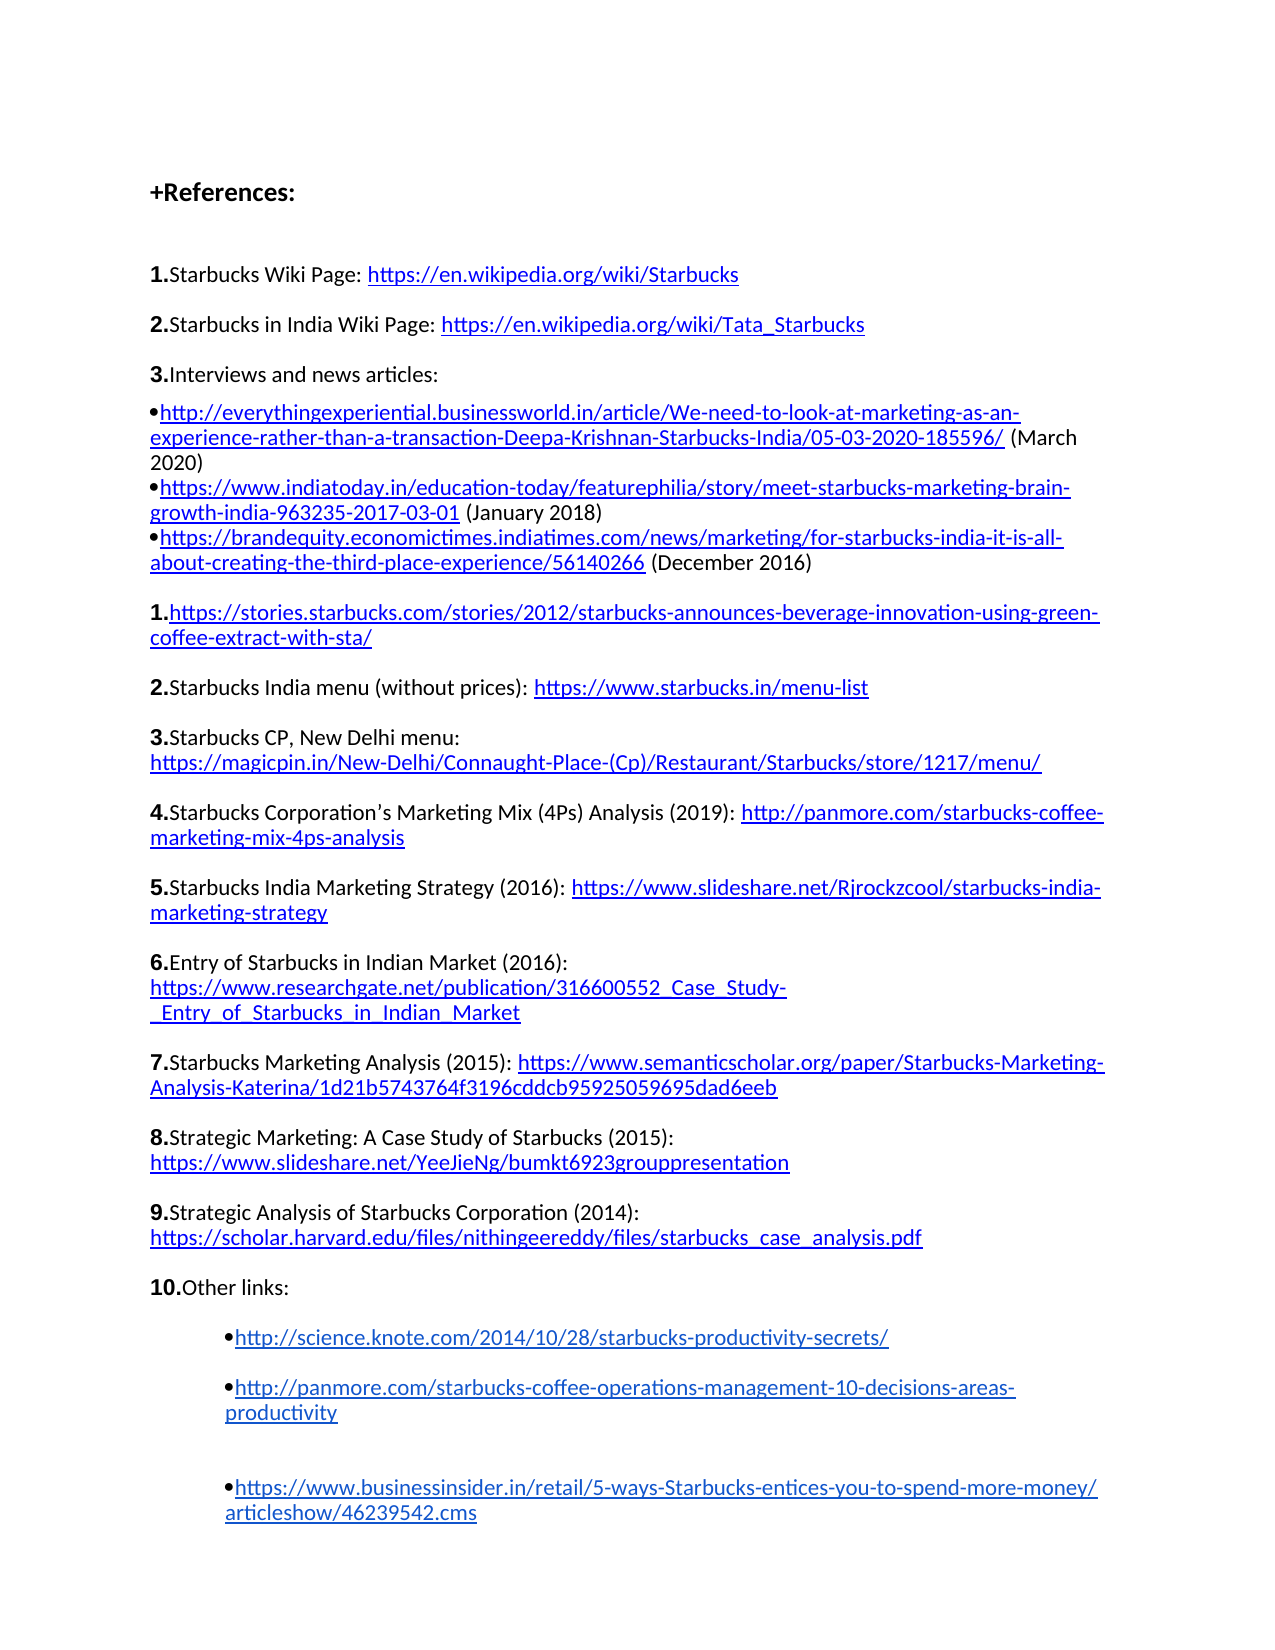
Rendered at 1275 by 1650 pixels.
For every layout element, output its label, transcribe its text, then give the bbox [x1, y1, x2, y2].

list Strategic Marketing: A Case Study of Starbucks (2015): https://www.slideshare.net/YeeJieNg/bumkt6923grouppresentation [150, 1125, 1125, 1200]
list Interviews and news articles: [150, 363, 1125, 388]
list Strategic Analysis of Starbucks Corporation (2014): https://scholar.harvard.edu/files/nithingeereddy/files/starbucks_case_analysis.pdf [150, 1200, 1125, 1275]
list https://www.indiatoday.in/education-today/featurephilia/story/meet-starbucks-marketing-brain-growth-india-963235-2017-03-01 (January 2018) [150, 475, 1125, 525]
list Starbucks India menu (without prices): https://www.starbucks.in/menu-list [150, 675, 1125, 725]
list Starbucks Marketing Analysis (2015): https://www.semanticscholar.org/paper/Starbucks-Marketing-Analysis-Katerina/1d21b5743764f3196cddcb95925059695dad6eeb [150, 1050, 1125, 1125]
list https://www.businessinsider.in/retail/5-ways-Starbucks-entices-you-to-spend-more-money/articleshow/46239542.cms [225, 1475, 1125, 1525]
list Starbucks CP, New Delhi menu: https://magicpin.in/New-Delhi/Connaught-Place-(Cp)/Restaurant/Starbucks/store/1217/menu/ [150, 725, 1125, 800]
list https://stories.starbucks.com/stories/2012/starbucks-announces-beverage-innovation-using-green-coffee-extract-with-sta/ [150, 600, 1125, 675]
list Starbucks Corporation’s Marketing Mix (4Ps) Analysis (2019): http://panmore.com/starbucks-coffee-marketing-mix-4ps-analysis [150, 800, 1125, 875]
list http://science.knote.com/2014/10/28/starbucks-productivity-secrets/ [225, 1325, 1125, 1350]
list Starbucks India Marketing Strategy (2016): https://www.slideshare.net/Rjrockzcool/starbucks-india-marketing-strategy [150, 875, 1125, 950]
list Starbucks in India Wiki Page: https://en.wikipedia.org/wiki/Tata_Starbucks [150, 313, 1125, 363]
list Other links: [150, 1275, 1125, 1300]
text +References: [150, 175, 1125, 208]
list https://brandequity.economictimes.indiatimes.com/news/marketing/for-starbucks-india-it-is-all-about-creating-the-third-place-experience/56140266 (December 2016) [150, 525, 1125, 575]
list http://everythingexperiential.businessworld.in/article/We-need-to-look-at-marketing-as-an-experience-rather-than-a-transaction-Deepa-Krishnan-Starbucks-India/05-03-2020-185596/ (March 2020) [150, 400, 1125, 475]
list Entry of Starbucks in Indian Market (2016): https://www.researchgate.net/publication/316600552_Case_Study-_Entry_of_Starbucks_in_Indian_Market [150, 950, 1125, 1050]
list Starbucks Wiki Page: https://en.wikipedia.org/wiki/Starbucks [150, 263, 1125, 313]
list http://panmore.com/starbucks-coffee-operations-management-10-decisions-areas-productivity [225, 1375, 1125, 1425]
